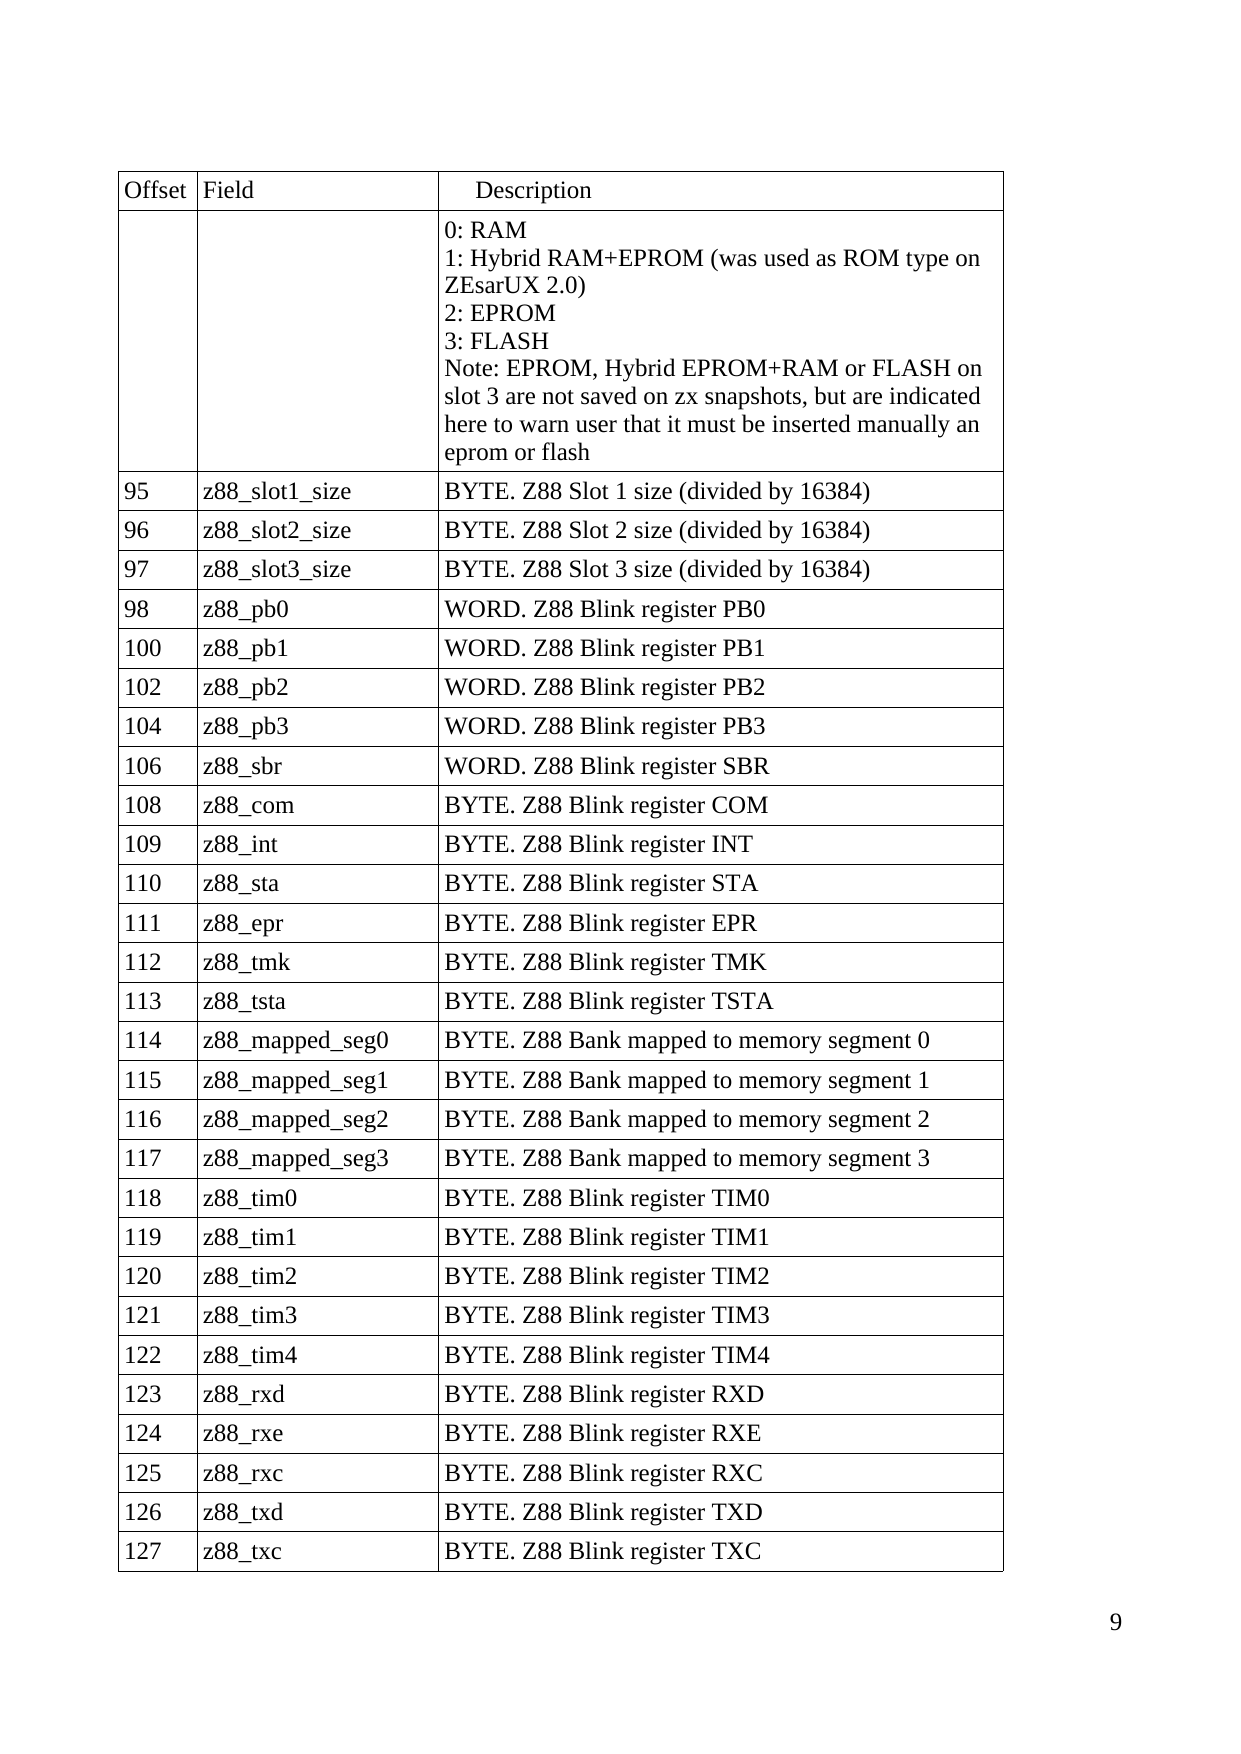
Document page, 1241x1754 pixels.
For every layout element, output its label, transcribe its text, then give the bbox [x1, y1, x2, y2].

table_cell 106 [119, 747, 197, 785]
table_cell BYTE. Z88 Blink register TIM1 [439, 1218, 1003, 1256]
table_cell 98 [119, 590, 197, 628]
table_cell z88_txc [198, 1532, 438, 1571]
table_cell z88_pb2 [198, 669, 438, 707]
table_cell BYTE. Z88 Blink register RXC [439, 1454, 1003, 1492]
table_cell 111 [119, 904, 197, 942]
table_cell WORD. Z88 Blink register PB2 [439, 669, 1003, 707]
table_cell z88_com [198, 786, 438, 824]
table_cell 119 [119, 1218, 197, 1256]
table_cell BYTE. Z88 Blink register TXC [439, 1532, 1003, 1571]
table_cell BYTE. Z88 Blink register TSTA [439, 983, 1003, 1021]
table_cell 123 [119, 1375, 197, 1413]
table_header Description [439, 172, 1003, 210]
table_cell z88_tim0 [198, 1179, 438, 1217]
table_cell z88_sta [198, 865, 438, 903]
table_cell BYTE. Z88 Blink register INT [439, 826, 1003, 864]
table_cell z88_rxc [198, 1454, 438, 1492]
table_cell z88_sbr [198, 747, 438, 785]
table_cell z88_tim2 [198, 1257, 438, 1296]
table_cell BYTE. Z88 Slot 1 size (divided by 16384) [439, 472, 1003, 510]
table_cell 112 [119, 943, 197, 982]
table_cell z88_mapped_seg1 [198, 1061, 438, 1099]
table_header Field [198, 172, 438, 210]
table_cell z88_tsta [198, 983, 438, 1021]
table_cell 110 [119, 865, 197, 903]
table_cell z88_pb3 [198, 708, 438, 746]
table_cell 127 [119, 1532, 197, 1571]
table_cell BYTE. Z88 Blink register EPR [439, 904, 1003, 942]
table_cell BYTE. Z88 Bank mapped to memory segment 2 [439, 1100, 1003, 1139]
table_cell 120 [119, 1257, 197, 1296]
table_cell BYTE. Z88 Blink register TIM0 [439, 1179, 1003, 1217]
table_cell BYTE. Z88 Blink register TIM4 [439, 1336, 1003, 1374]
table_cell 96 [119, 511, 197, 549]
table_cell BYTE. Z88 Blink register COM [439, 786, 1003, 824]
table_cell z88_tim4 [198, 1336, 438, 1374]
table_cell 118 [119, 1179, 197, 1217]
table_cell 97 [119, 551, 197, 589]
table_cell WORD. Z88 Blink register PB0 [439, 590, 1003, 628]
table_cell z88_mapped_seg2 [198, 1100, 438, 1139]
table_cell z88_mapped_seg0 [198, 1022, 438, 1060]
table_cell BYTE. Z88 Blink register TIM3 [439, 1297, 1003, 1335]
table_cell 126 [119, 1493, 197, 1531]
table_cell BYTE. Z88 Bank mapped to memory segment 3 [439, 1140, 1003, 1178]
table_cell 109 [119, 826, 197, 864]
table_cell BYTE. Z88 Bank mapped to memory segment 1 [439, 1061, 1003, 1099]
table_cell z88_slot3_size [198, 551, 438, 589]
table_header Offset [119, 172, 197, 210]
table_cell BYTE. Z88 Slot 2 size (divided by 16384) [439, 511, 1003, 549]
table_cell z88_slot2_size [198, 511, 438, 549]
table_cell WORD. Z88 Blink register PB3 [439, 708, 1003, 746]
table_cell 95 [119, 472, 197, 510]
table_cell 104 [119, 708, 197, 746]
table_cell 115 [119, 1061, 197, 1099]
table_cell z88_mapped_seg3 [198, 1140, 438, 1178]
table_cell 125 [119, 1454, 197, 1492]
table_cell z88_tim1 [198, 1218, 438, 1256]
table_cell WORD. Z88 Blink register SBR [439, 747, 1003, 785]
table_cell 121 [119, 1297, 197, 1335]
table_cell z88_txd [198, 1493, 438, 1531]
table_cell z88_rxd [198, 1375, 438, 1413]
table_cell BYTE. Z88 Blink register RXE [439, 1415, 1003, 1453]
table_cell [198, 211, 438, 471]
table_cell BYTE. Z88 Blink register STA [439, 865, 1003, 903]
table_cell z88_pb1 [198, 629, 438, 667]
table_cell z88_epr [198, 904, 438, 942]
table_cell z88_int [198, 826, 438, 864]
table_cell 102 [119, 669, 197, 707]
table_cell WORD. Z88 Blink register PB1 [439, 629, 1003, 667]
table_cell [119, 211, 197, 471]
table_cell BYTE. Z88 Blink register TXD [439, 1493, 1003, 1531]
table_cell 108 [119, 786, 197, 824]
table_cell z88_rxe [198, 1415, 438, 1453]
table_cell z88_tim3 [198, 1297, 438, 1335]
table_cell 114 [119, 1022, 197, 1060]
table_cell BYTE. Z88 Blink register RXD [439, 1375, 1003, 1413]
table_cell BYTE. Z88 Blink register TMK [439, 943, 1003, 982]
table_cell z88_slot1_size [198, 472, 438, 510]
table_cell 0: RAM 1: Hybrid RAM+EPROM (was used as ROM type on ZEsarUX 2.0) 2: EPROM 3: FLASH Note: EPROM, Hybrid EPROM+RAM or FLASH on slot 3 are not saved on zx snapshots, but are indicated here to warn user that it must be inserted manually an eprom or flash [439, 211, 1003, 471]
table_cell 122 [119, 1336, 197, 1374]
table_cell BYTE. Z88 Bank mapped to memory segment 0 [439, 1022, 1003, 1060]
table_cell 116 [119, 1100, 197, 1139]
table_cell 113 [119, 983, 197, 1021]
table_cell 117 [119, 1140, 197, 1178]
table_cell z88_pb0 [198, 590, 438, 628]
table_cell BYTE. Z88 Slot 3 size (divided by 16384) [439, 551, 1003, 589]
table_cell z88_tmk [198, 943, 438, 982]
table_cell BYTE. Z88 Blink register TIM2 [439, 1257, 1003, 1296]
table_cell 100 [119, 629, 197, 667]
table_cell 124 [119, 1415, 197, 1453]
